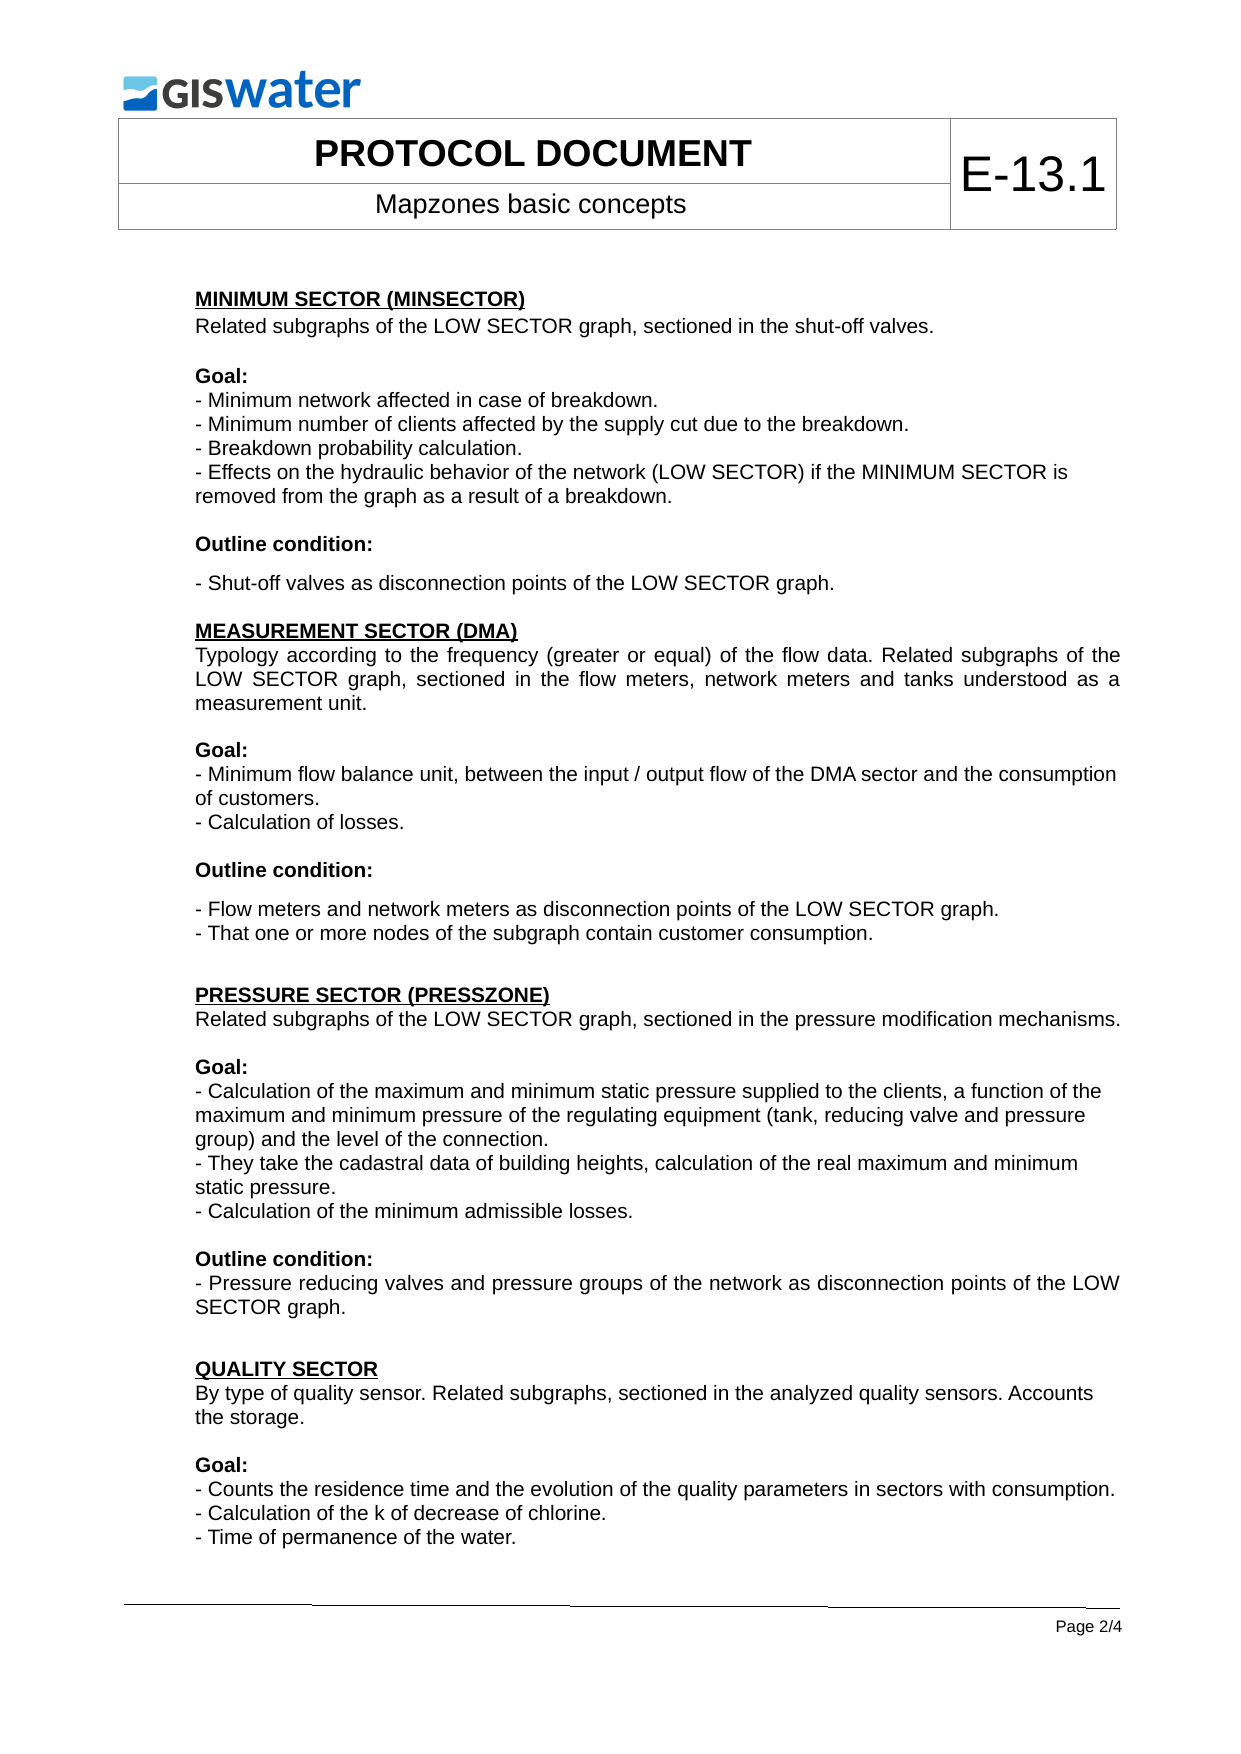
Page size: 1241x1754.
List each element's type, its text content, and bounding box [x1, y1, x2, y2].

text - Effects on the hydraulic behavior of the network (LOW SECTOR) if the MINIMUM SECTOR is removed from the graph as a result of a breakdown. Outline condition: [195, 460, 1122, 556]
text Goal: [195, 340, 1122, 388]
text QUALITY SECTOR [195, 1357, 1122, 1381]
text - Breakdown probability calculation. [195, 436, 1122, 460]
text PRESSURE SECTOR (PRESSZONE) [195, 983, 1122, 1007]
text Related subgraphs of the LOW SECTOR graph, sectioned in the pressure modification mechanisms. Goal: [195, 1007, 1122, 1079]
text - Counts the residence time and the evolution of the quality parameters in sectors with consumption. [195, 1477, 1122, 1501]
text Typology according to the frequency (greater or equal) of the flow data. Related subgraphs of the LOW SECTOR graph, sectioned in the flow meters, network meters and tanks understood as a measurement unit. [195, 642, 1122, 714]
text MINIMUM SECTOR (MINSECTOR) [195, 287, 1122, 311]
text - Flow meters and network meters as disconnection points of the LOW SECTOR graph. [195, 897, 1122, 921]
text Goal: [195, 1429, 1122, 1477]
text - That one or more nodes of the subgraph contain customer consumption. [195, 921, 1122, 944]
text - Time of permanence of the water. [195, 1525, 1122, 1549]
text - Minimum network affected in case of breakdown. [195, 388, 1122, 412]
text - Minimum number of clients affected by the supply cut due to the breakdown. [195, 412, 1122, 436]
text Goal: [195, 714, 1122, 762]
text By type of quality sensor. Related subgraphs, sectioned in the analyzed quality sensors. Accounts the storage. [195, 1381, 1122, 1429]
text - Shut-off valves as disconnection points of the LOW SECTOR graph. [195, 571, 1122, 594]
text - Pressure reducing valves and pressure groups of the network as disconnection points of the LOW SECTOR graph. [195, 1271, 1122, 1318]
text Related subgraphs of the LOW SECTOR graph, sectioned in the shut-off valves. [195, 314, 1122, 338]
text - Calculation of the minimum admissible losses. [195, 1199, 1122, 1247]
text - Calculation of the k of decrease of chlorine. [195, 1501, 1122, 1525]
picture [119, 66, 365, 115]
text - Minimum flow balance unit, between the input / output flow of the DMA sector and the consumption of customers. - Calculation of losses. Outline condition: [195, 762, 1122, 882]
text MEASUREMENT SECTOR (DMA) [195, 594, 1122, 642]
text - Calculation of the maximum and minimum static pressure supplied to the clients, a function of the maximum and minimum pressure of the regulating equipment (tank, reducing valve and pressure group) and the level of the connection. - They take the cadastral data of building heights, calculation of the real maximum and minimum static pressure. [195, 1079, 1122, 1199]
text Outline condition: [195, 1247, 1122, 1271]
